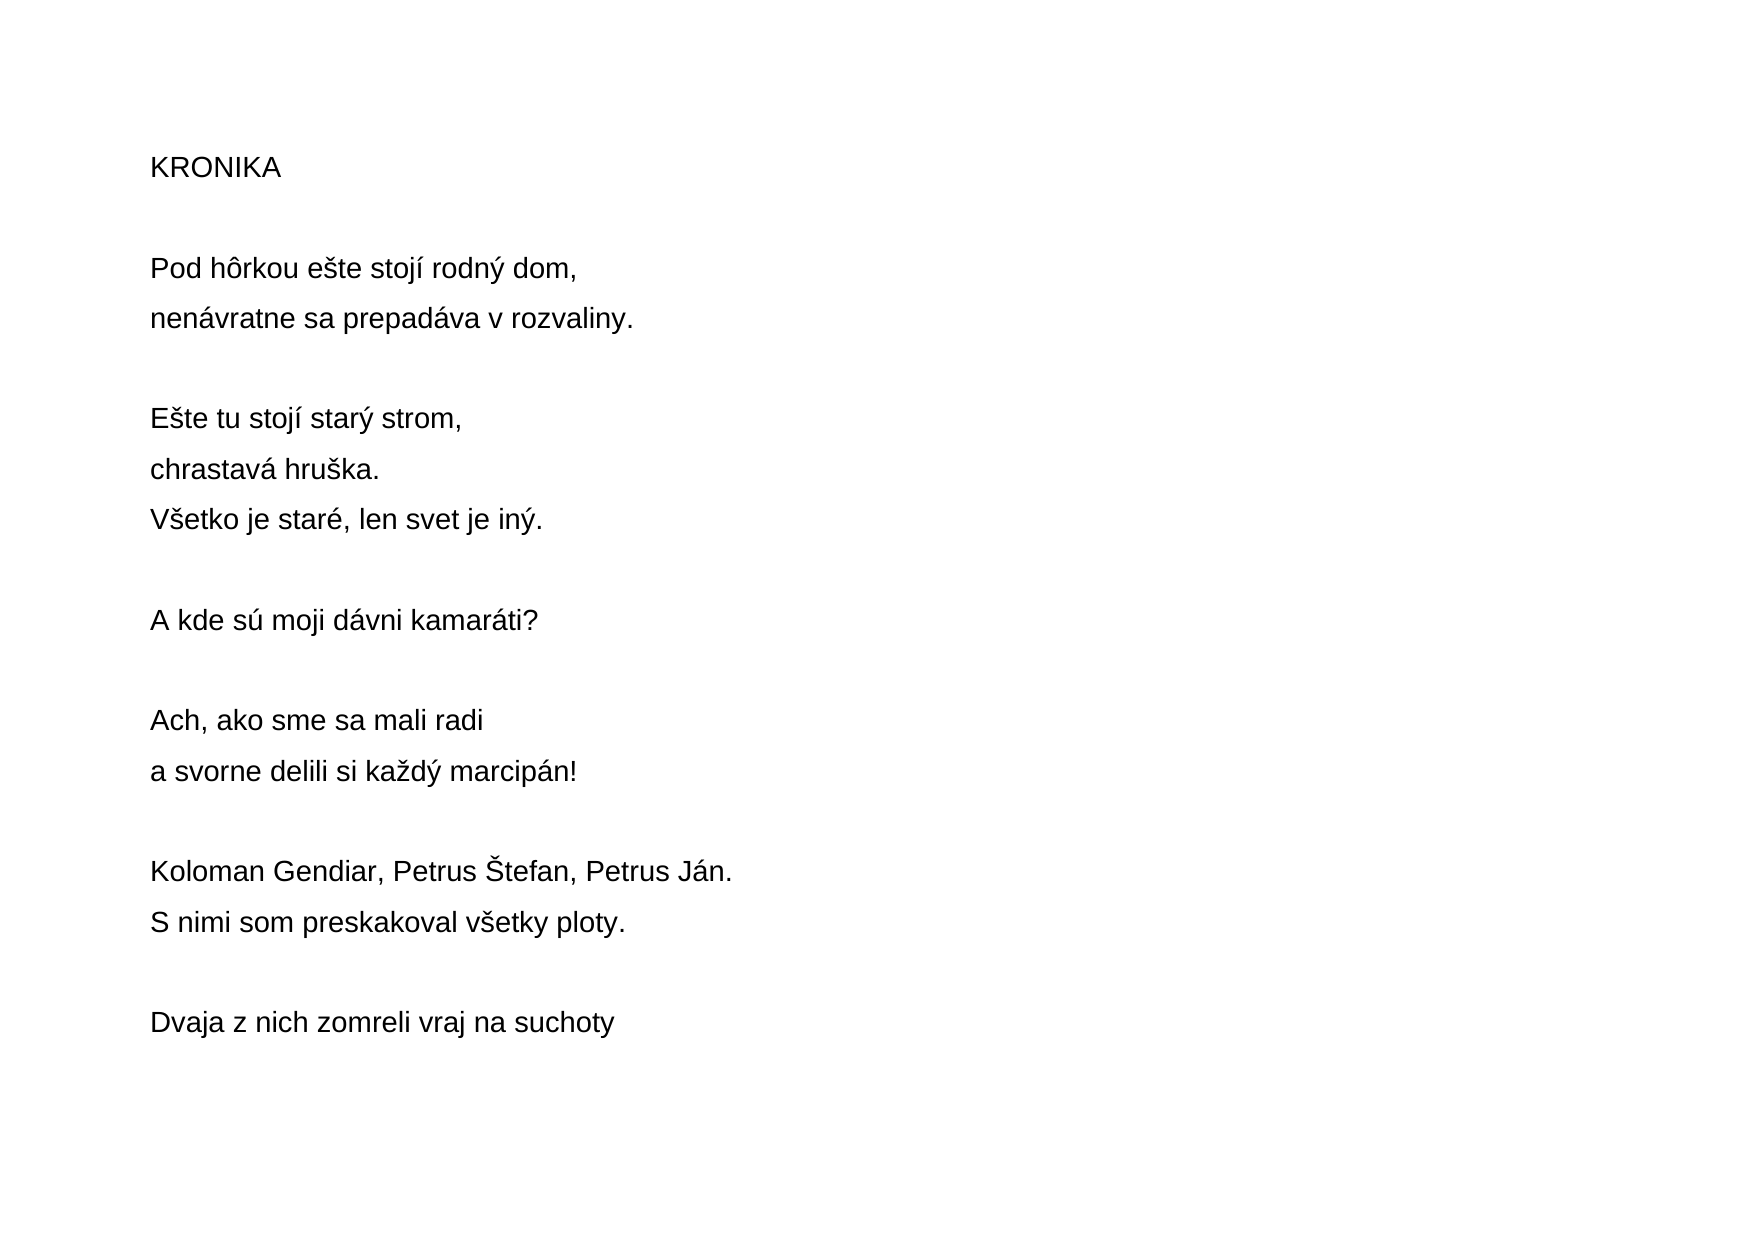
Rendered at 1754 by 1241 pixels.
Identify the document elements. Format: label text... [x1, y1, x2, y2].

text Ach, ako sme sa mali radi [150, 703, 1243, 737]
text nenávratne sa prepadáva v rozvaliny. [150, 301, 1243, 334]
text chrastavá hruška. [150, 452, 1243, 485]
text A kde sú moji dávni kamaráti? [150, 603, 1243, 636]
text Ešte tu stojí starý strom, [150, 402, 1243, 435]
text S nimi som preskakoval všetky ploty. [150, 905, 1243, 938]
text Všetko je staré, len svet je iný. [150, 502, 1243, 536]
text a svorne delili si každý marcipán! [150, 754, 1243, 787]
text Dvaja z nich zomreli vraj na suchoty [150, 1005, 1243, 1039]
text KRONIKA [150, 150, 1243, 183]
text Koloman Gendiar, Petrus Štefan, Petrus Ján. [150, 854, 1243, 888]
text Pod hôrkou ešte stojí rodný dom, [150, 251, 1243, 284]
